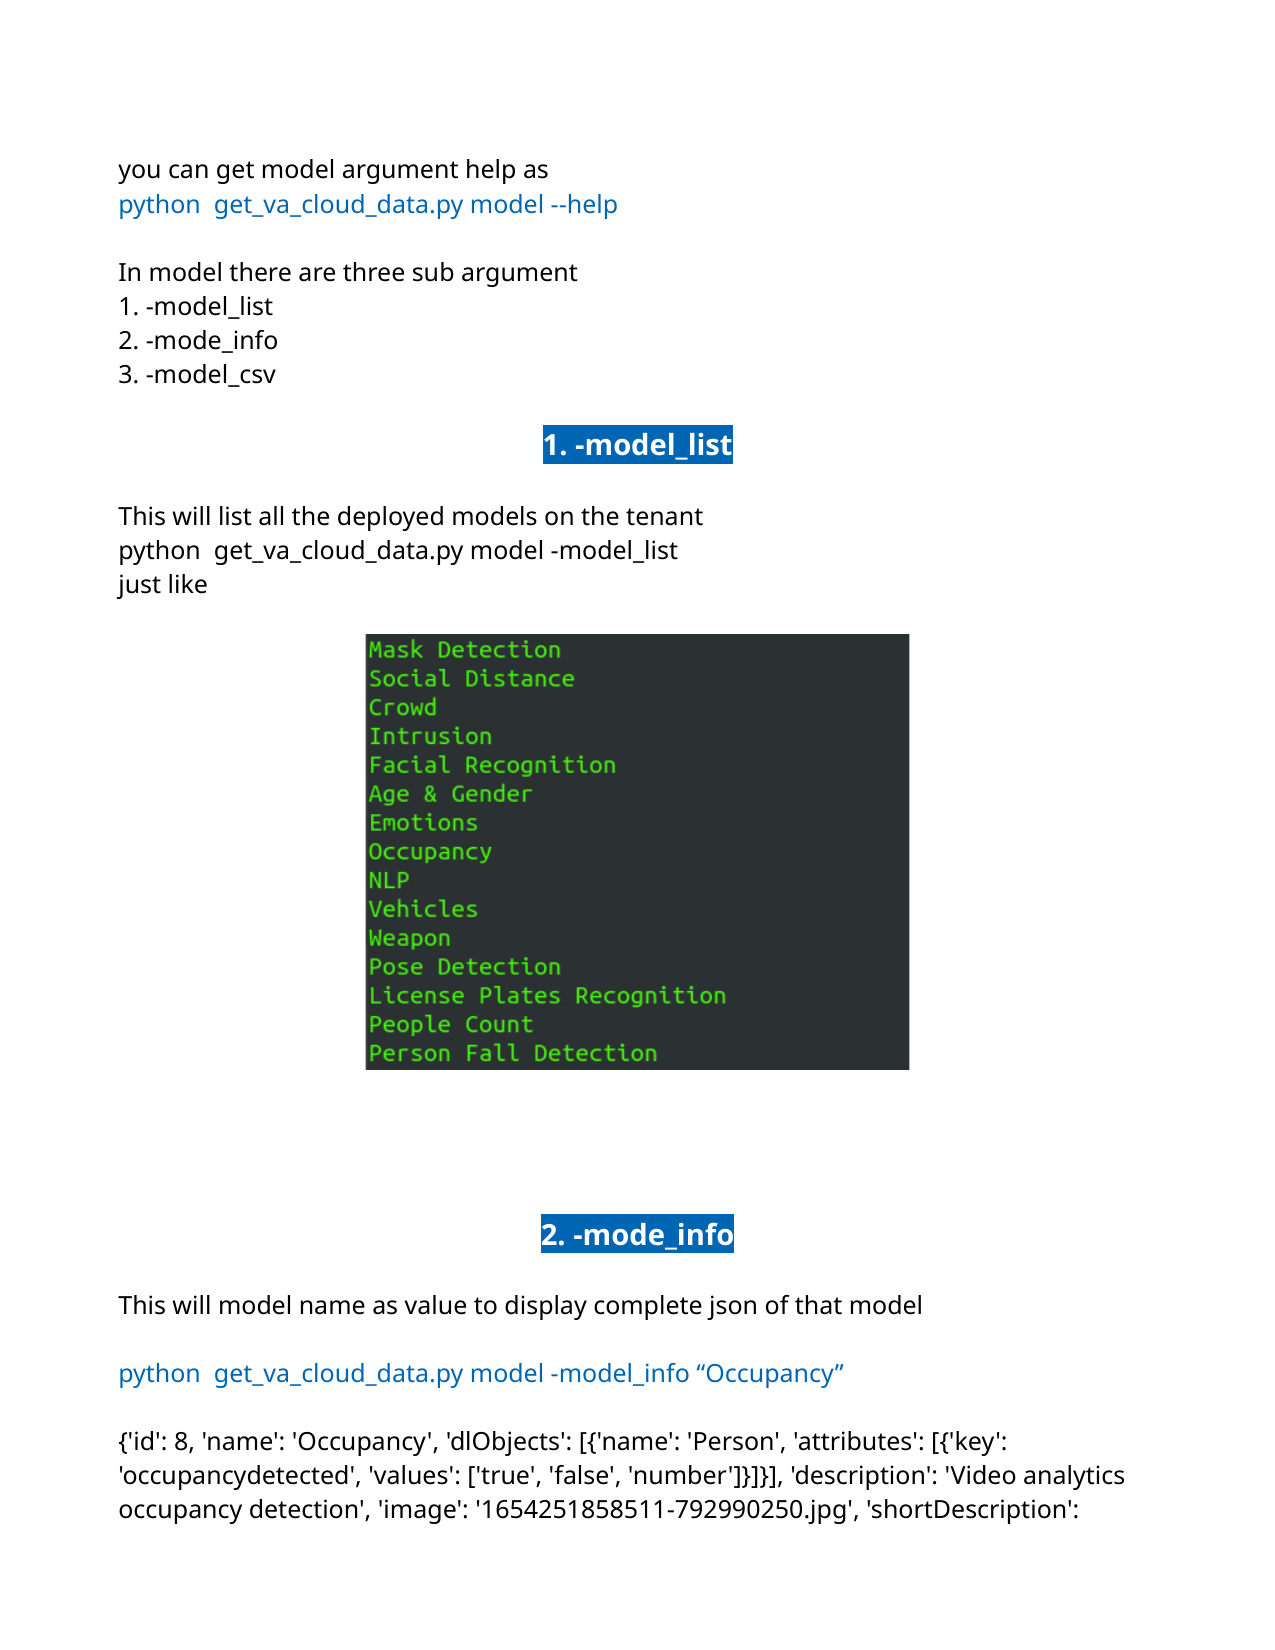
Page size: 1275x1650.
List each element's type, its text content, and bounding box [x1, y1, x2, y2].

text python get_va_cloud_data.py model --help [118, 186, 1157, 220]
text you can get model argument help as [118, 152, 1157, 186]
text 1. -model_list [118, 425, 1157, 464]
text just like [118, 567, 1157, 601]
text 2. -mode_info [118, 322, 1157, 357]
picture [365, 634, 910, 1070]
text This will list all the deployed models on the tenant [118, 498, 1157, 532]
text This will model name as value to display complete json of that model [118, 1287, 1157, 1322]
text In model there are three sub argument [118, 254, 1157, 288]
text 3. -model_csv [118, 357, 1157, 391]
text {'id': 8, 'name': 'Occupancy', 'dlObjects': [{'name': 'Person', 'attributes': [{'key': 'occupancydetected', 'values': ['true', 'false', 'number']}]}], 'description': 'Video analytics occupancy detection', 'image': '1654251858511-792990250.jpg', 'shortDescription': [118, 1424, 1157, 1526]
text python get_va_cloud_data.py model -model_info “Occupancy” [118, 1356, 1157, 1390]
text 2. -mode_info [118, 1214, 1157, 1253]
text 1. -model_list [118, 288, 1157, 322]
text python get_va_cloud_data.py model -model_list [118, 532, 1157, 567]
